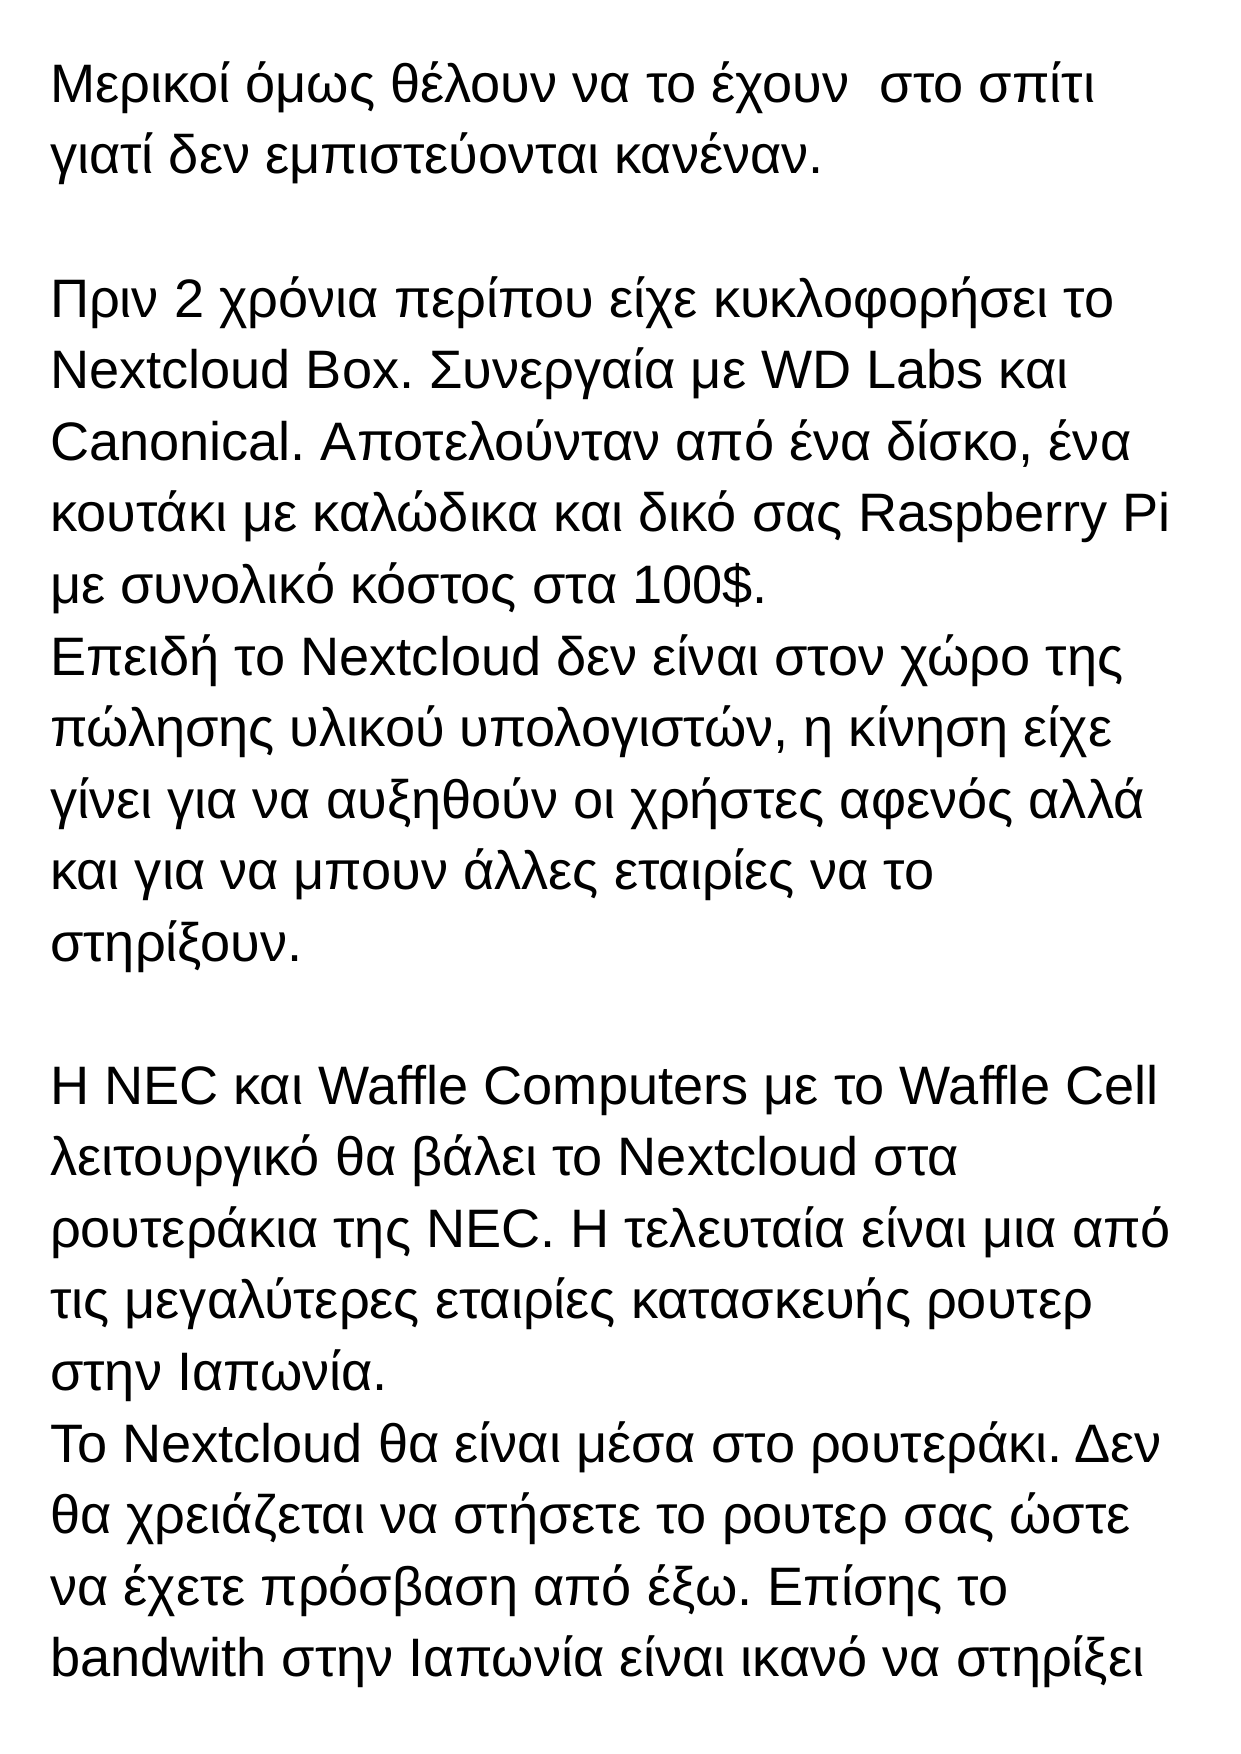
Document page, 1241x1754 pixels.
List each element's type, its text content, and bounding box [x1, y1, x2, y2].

text Μερικοί όμως θέλουν να το έχουν στο σπίτι γιατί δεν εμπιστεύονται κανέναν. [50, 52, 1178, 185]
text Το Nextcloud θα είναι μέσα στο ρουτεράκι. Δεν θα χρειάζεται να στήσετε το ρουτερ σας ώστε να έχετε πρόσβαση από έξω. Επίσης το bandwith στην Ιαπωνία είναι ικανό να στηρίξει [50, 1411, 1178, 1688]
text Πριν 2 χρόνια περίπου είχε κυκλοφορήσει το Nextcloud Box. Συνεργαία με WD Labs και Canonical. Αποτελούνταν από ένα δίσκο, ένα κουτάκι με καλώδικα και δικό σας Raspberry Pi με συνολικό κόστος στα 100$. [50, 266, 1178, 615]
text Η NEC και Waffle Computers με το Waffle Cell λειτουργικό θα βάλει το Nextcloud στα ρουτεράκια της NEC. Η τελευταία είναι μια από τις μεγαλύτερες εταιρίες κατασκευής ρουτερ στην Ιαπωνία. [50, 1053, 1178, 1402]
text Επειδή το Nextcloud δεν είναι στον χώρο της πώλησης υλικού υπολογιστών, η κίνηση είχε γίνει για να αυξηθούν οι χρήστες αφενός αλλά και για να μπουν άλλες εταιρίες να το στηρίξουν. [50, 624, 1178, 973]
